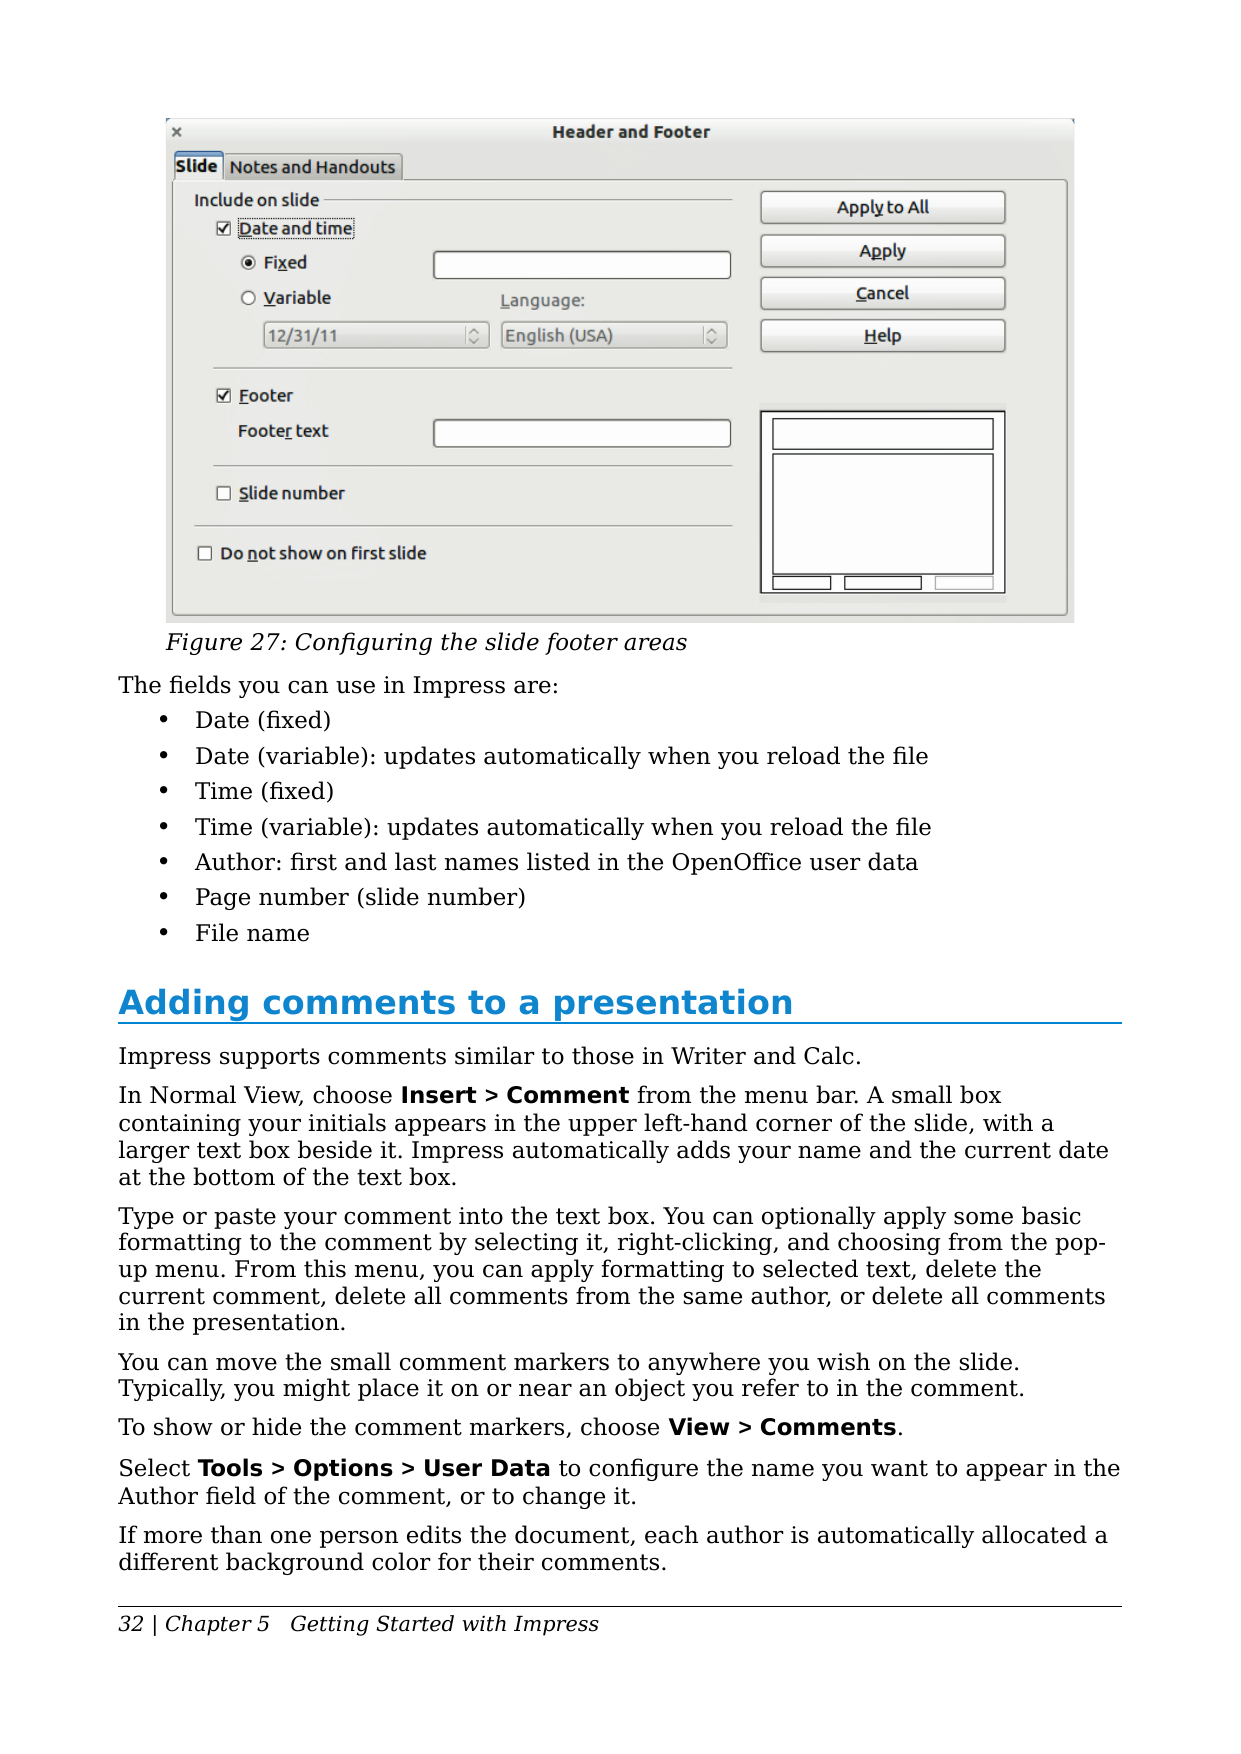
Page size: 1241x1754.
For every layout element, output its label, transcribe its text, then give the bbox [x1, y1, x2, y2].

list Date (variable): updates automatically when you reload the file [156, 741, 1122, 770]
text Impress supports comments similar to those in Writer and Calc. [118, 1043, 1122, 1070]
text Select Tools > Options > User Data to configure the name you want to appear in the Author field of the comment, or to change it. [118, 1455, 1122, 1510]
list Author: first and last names listed in the OpenOffice user data [156, 847, 1122, 876]
list Time (variable): updates automatically when you reload the file [156, 812, 1122, 841]
text Figure 27: Configuring the slide footer areas [166, 629, 1074, 655]
picture [165, 118, 1075, 623]
text To show or hide the comment markers, choose View > Comments. [118, 1414, 1122, 1443]
subtitle Adding comments to a presentation [118, 983, 1122, 1022]
text Type or paste your comment into the text box. You can optionally apply some basic formatting to the comment by selecting it, right-clicking, and choosing from the pop-up menu. From this menu, you can apply formatting to selected text, delete the current comment, delete all comments from the same author, or delete all comments in the presentation. [118, 1203, 1122, 1336]
text You can move the small comment markers to anywhere you wish on the slide. Typically, you might place it on or near an object you refer to in the comment. [118, 1349, 1122, 1402]
list File name [156, 918, 1122, 947]
list Date (fixed) [156, 706, 1122, 735]
list Page number (slide number) [156, 883, 1122, 912]
list The fields you can use in Impress are: [118, 672, 1122, 699]
list Time (fixed) [156, 776, 1122, 806]
text If more than one person edits the document, each author is automatically allocated a different background color for their comments. [118, 1522, 1122, 1576]
text In Normal View, choose Insert > Comment from the menu bar. A small box containing your initials appears in the upper left-hand corner of the slide, with a larger text box beside it. Impress automatically adds your name and the current date at the bottom of the text box. [118, 1082, 1122, 1190]
